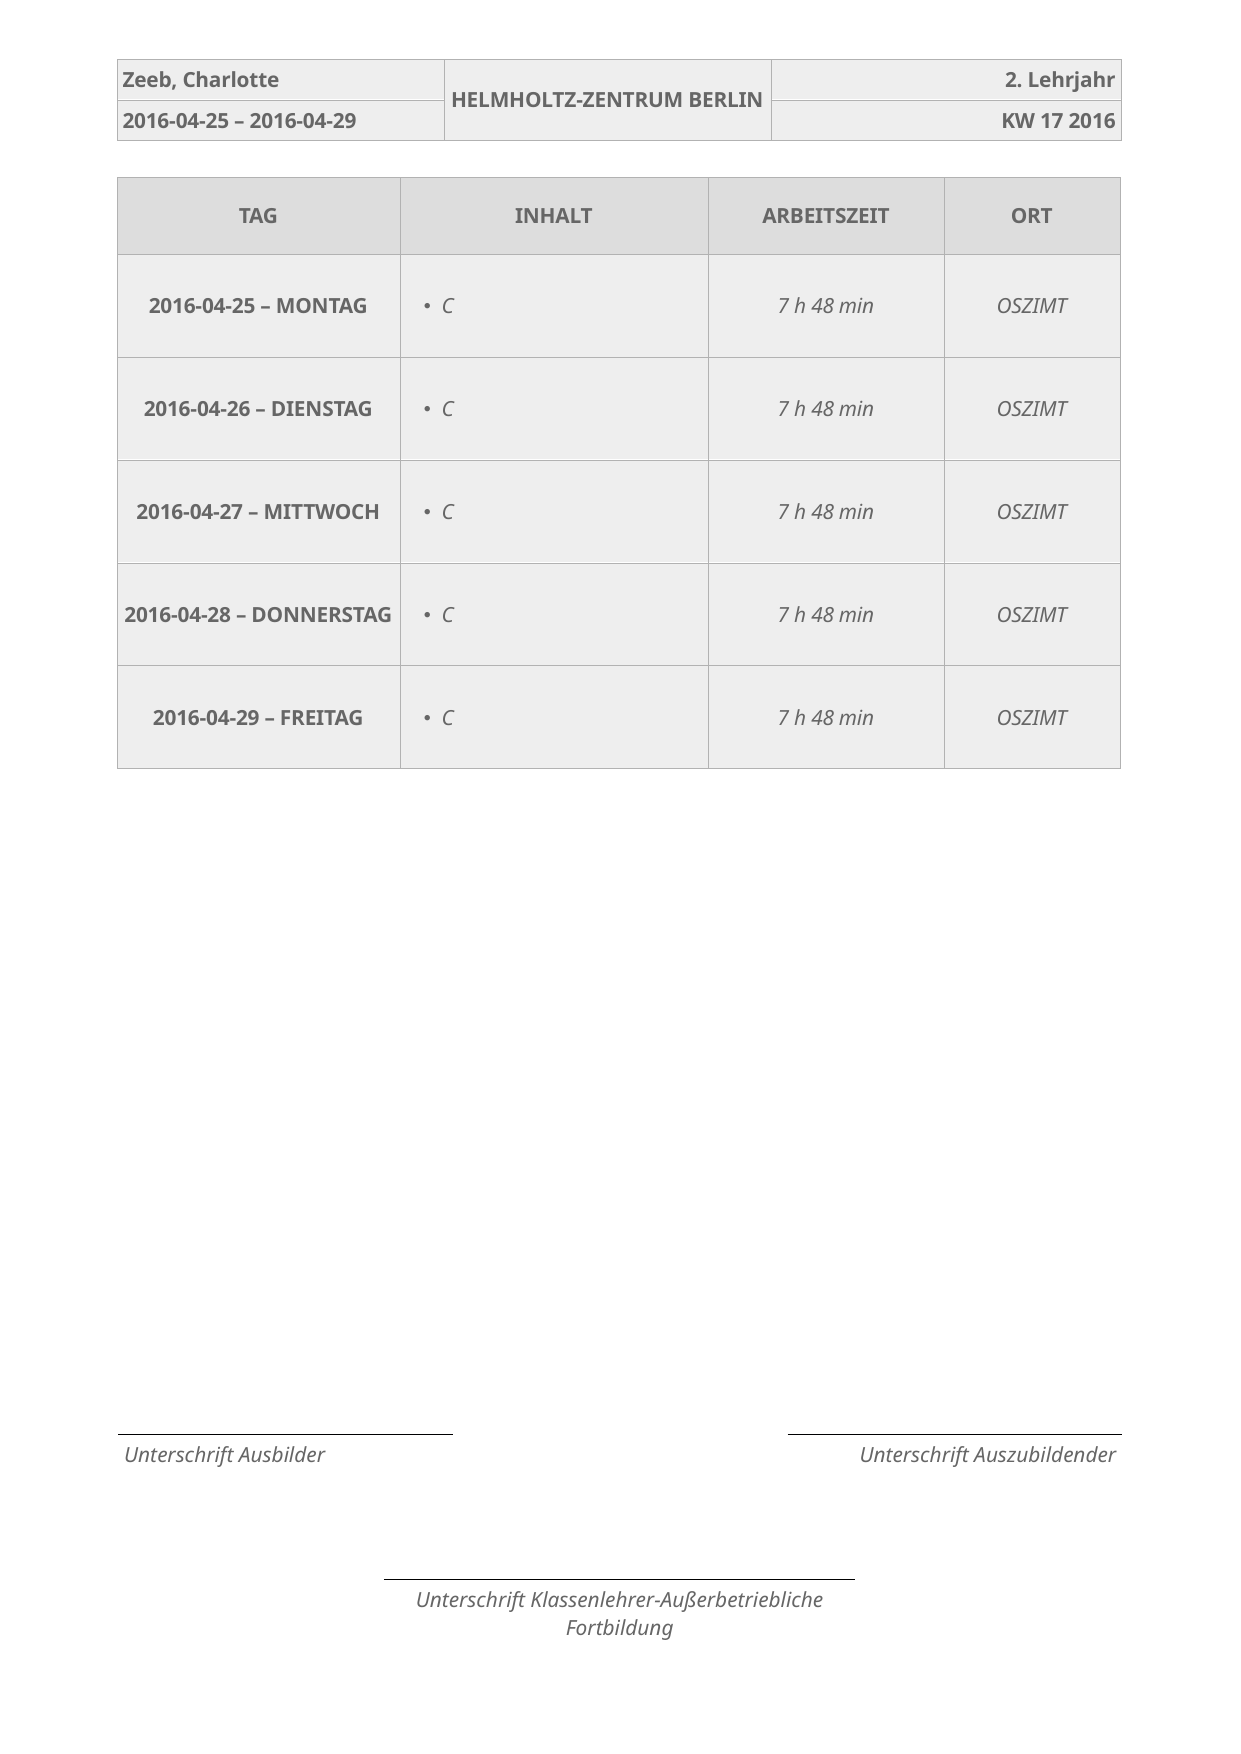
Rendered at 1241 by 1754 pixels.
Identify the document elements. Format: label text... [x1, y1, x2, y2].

table_cell 7 h 48 min [709, 255, 944, 357]
table_cell 2016-04-27 – MITTWOCH [118, 461, 400, 562]
table_cell OSZIMT [945, 564, 1120, 665]
table_cell C [401, 461, 708, 562]
table_cell OSZIMT [945, 255, 1120, 357]
table_cell C [401, 255, 708, 357]
table_cell 7 h 48 min [709, 461, 944, 562]
table_header TAG [118, 178, 400, 254]
table_header ORT [945, 178, 1120, 254]
table_cell OSZIMT [945, 461, 1120, 562]
table_cell 2016-04-29 – FREITAG [118, 666, 400, 768]
table_cell C [401, 564, 708, 665]
table_cell 2016-04-28 – DONNERSTAG [118, 564, 400, 665]
table_cell 2016-04-25 – MONTAG [118, 255, 400, 357]
table_cell C [401, 358, 708, 459]
table_cell C [401, 666, 708, 768]
table_header ARBEITSZEIT [709, 178, 944, 254]
table_cell 2016-04-26 – DIENSTAG [118, 358, 400, 459]
table_header INHALT [401, 178, 708, 254]
table_cell OSZIMT [945, 666, 1120, 768]
table_cell 7 h 48 min [709, 564, 944, 665]
table_cell OSZIMT [945, 358, 1120, 459]
table_cell 7 h 48 min [709, 358, 944, 459]
table_cell 7 h 48 min [709, 666, 944, 768]
